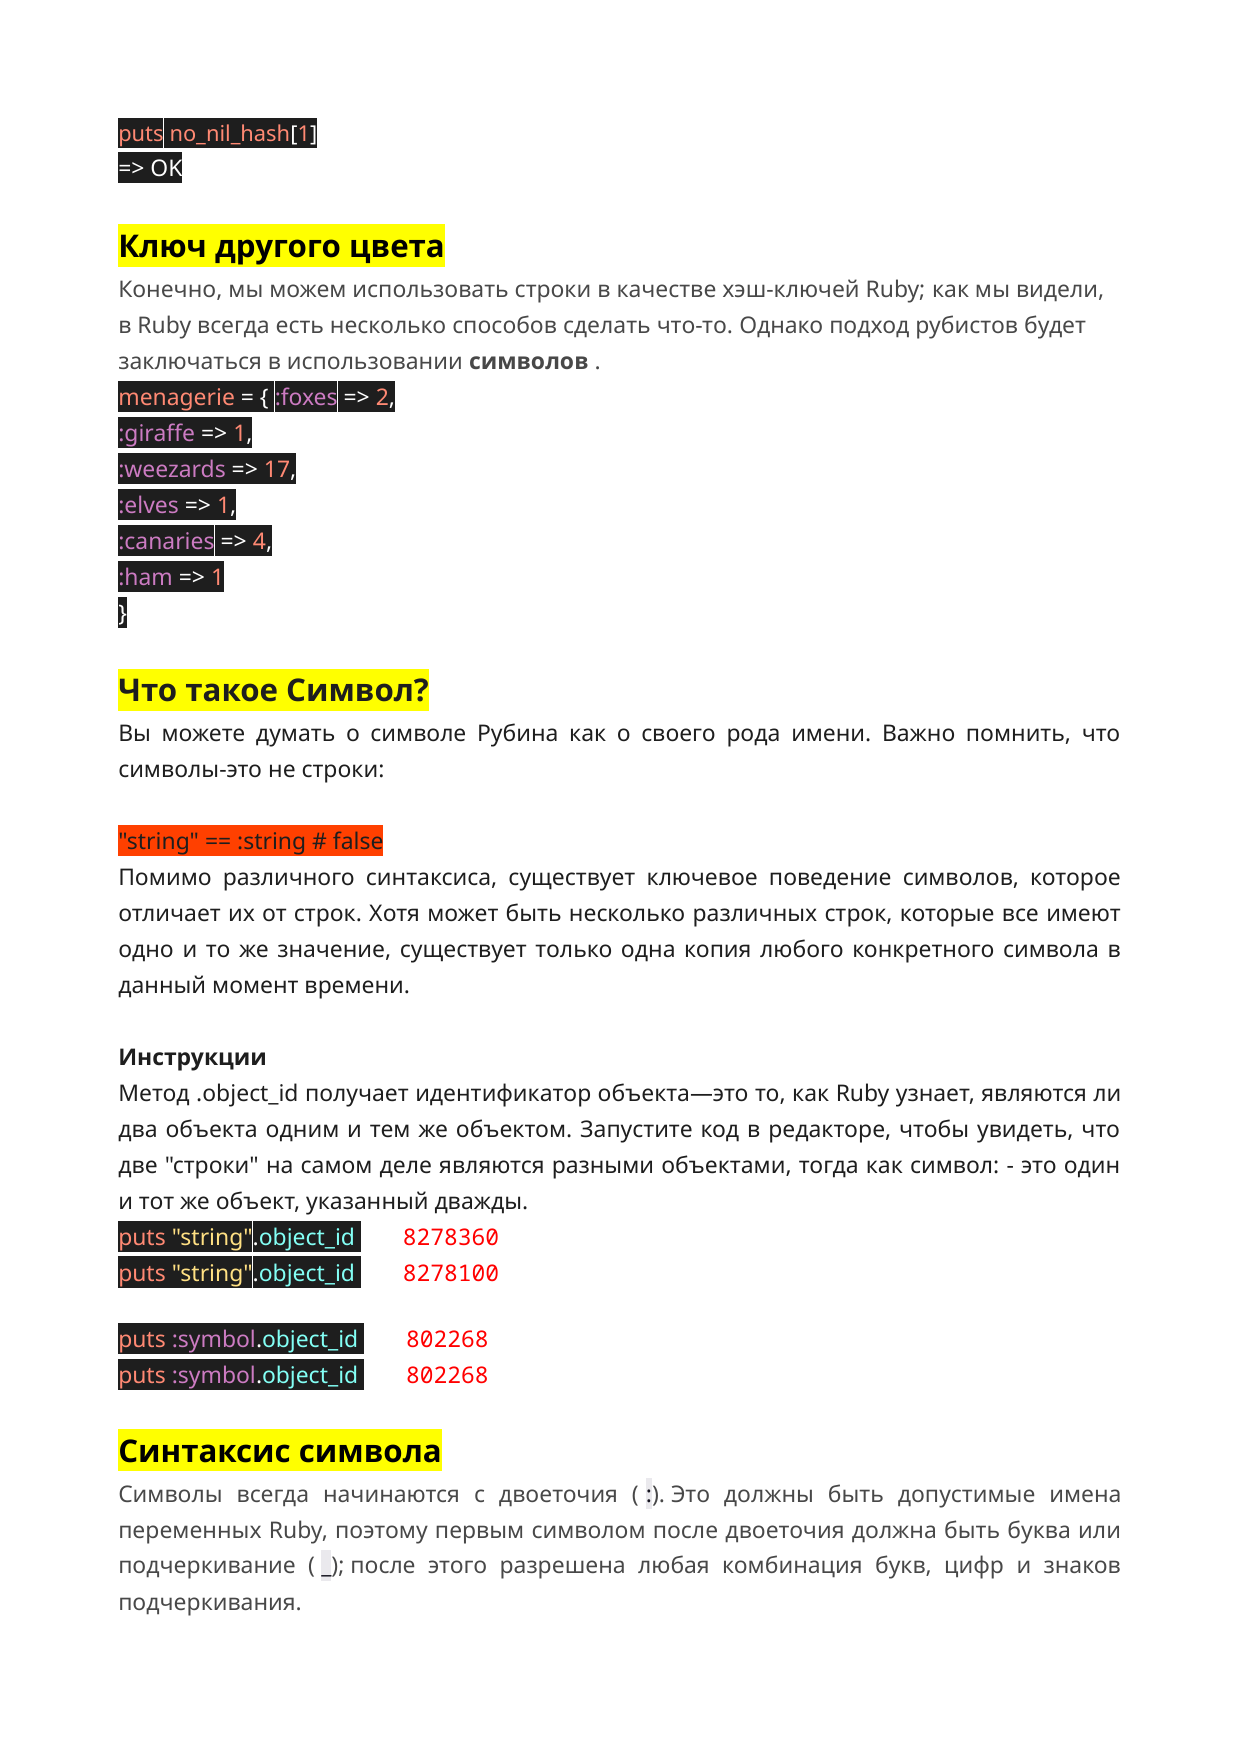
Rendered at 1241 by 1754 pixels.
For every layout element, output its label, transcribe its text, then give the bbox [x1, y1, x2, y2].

text Ключ другого цвета [118, 224, 1122, 267]
text Синтаксис символа [118, 1429, 1122, 1471]
text Конечно, мы можем использовать строки в качестве хэш-ключей Ruby; как мы видели, в Ruby всегда есть несколько способов сделать что-то. Однако подход рубистов будет заключаться в использовании символов . [118, 273, 1122, 376]
text menagerie = { :foxes => 2, [118, 381, 1122, 412]
text } [118, 597, 1122, 628]
text :canaries => 4, [118, 525, 1122, 556]
text :weezards => 17, [118, 453, 1122, 484]
text :ham => 1 [118, 561, 1122, 592]
text Метод .object_id получает идентификатор объекта—это то, как Ruby узнает, являются ли два объекта одним и тем же объектом. Запустите код в редакторе, чтобы увидеть, что две "строки" на самом деле являются разными объектами, тогда как символ: - это один и тот же объект, указанный дважды. [118, 1077, 1122, 1216]
text puts no_nil_hash[1] [118, 118, 1122, 148]
text puts "string".object_id 8278360 [118, 1221, 1122, 1252]
text Символы всегда начинаются с двоеточия ( :). Это должны быть допустимые имена переменных Ruby, поэтому первым символом после двоеточия должна быть буква или подчеркивание ( _); после этого разрешена любая комбинация букв, цифр и знаков подчеркивания. [118, 1478, 1122, 1617]
text puts :symbol.object_id 802268 [118, 1358, 1122, 1390]
text Вы можете думать о символе Рубина как о своего рода имени. Важно помнить, что символы-это не строки: [118, 717, 1122, 784]
text puts "string".object_id 8278100 [118, 1256, 1122, 1288]
text :giraffe => 1, [118, 417, 1122, 448]
text :elves => 1, [118, 489, 1122, 520]
text Инструкции [118, 1041, 1122, 1072]
text puts :symbol.object_id 802268 [118, 1323, 1122, 1354]
text "string" == :string # false [118, 825, 1122, 856]
text => OK [118, 152, 1122, 183]
text Помимо различного синтаксиса, существует ключевое поведение символов, которое отличает их от строк. Хотя может быть несколько различных строк, которые все имеют одно и то же значение, существует только одна копия любого конкретного символа в данный момент времени. [118, 861, 1122, 1000]
text Что такое Символ? [118, 668, 1122, 711]
